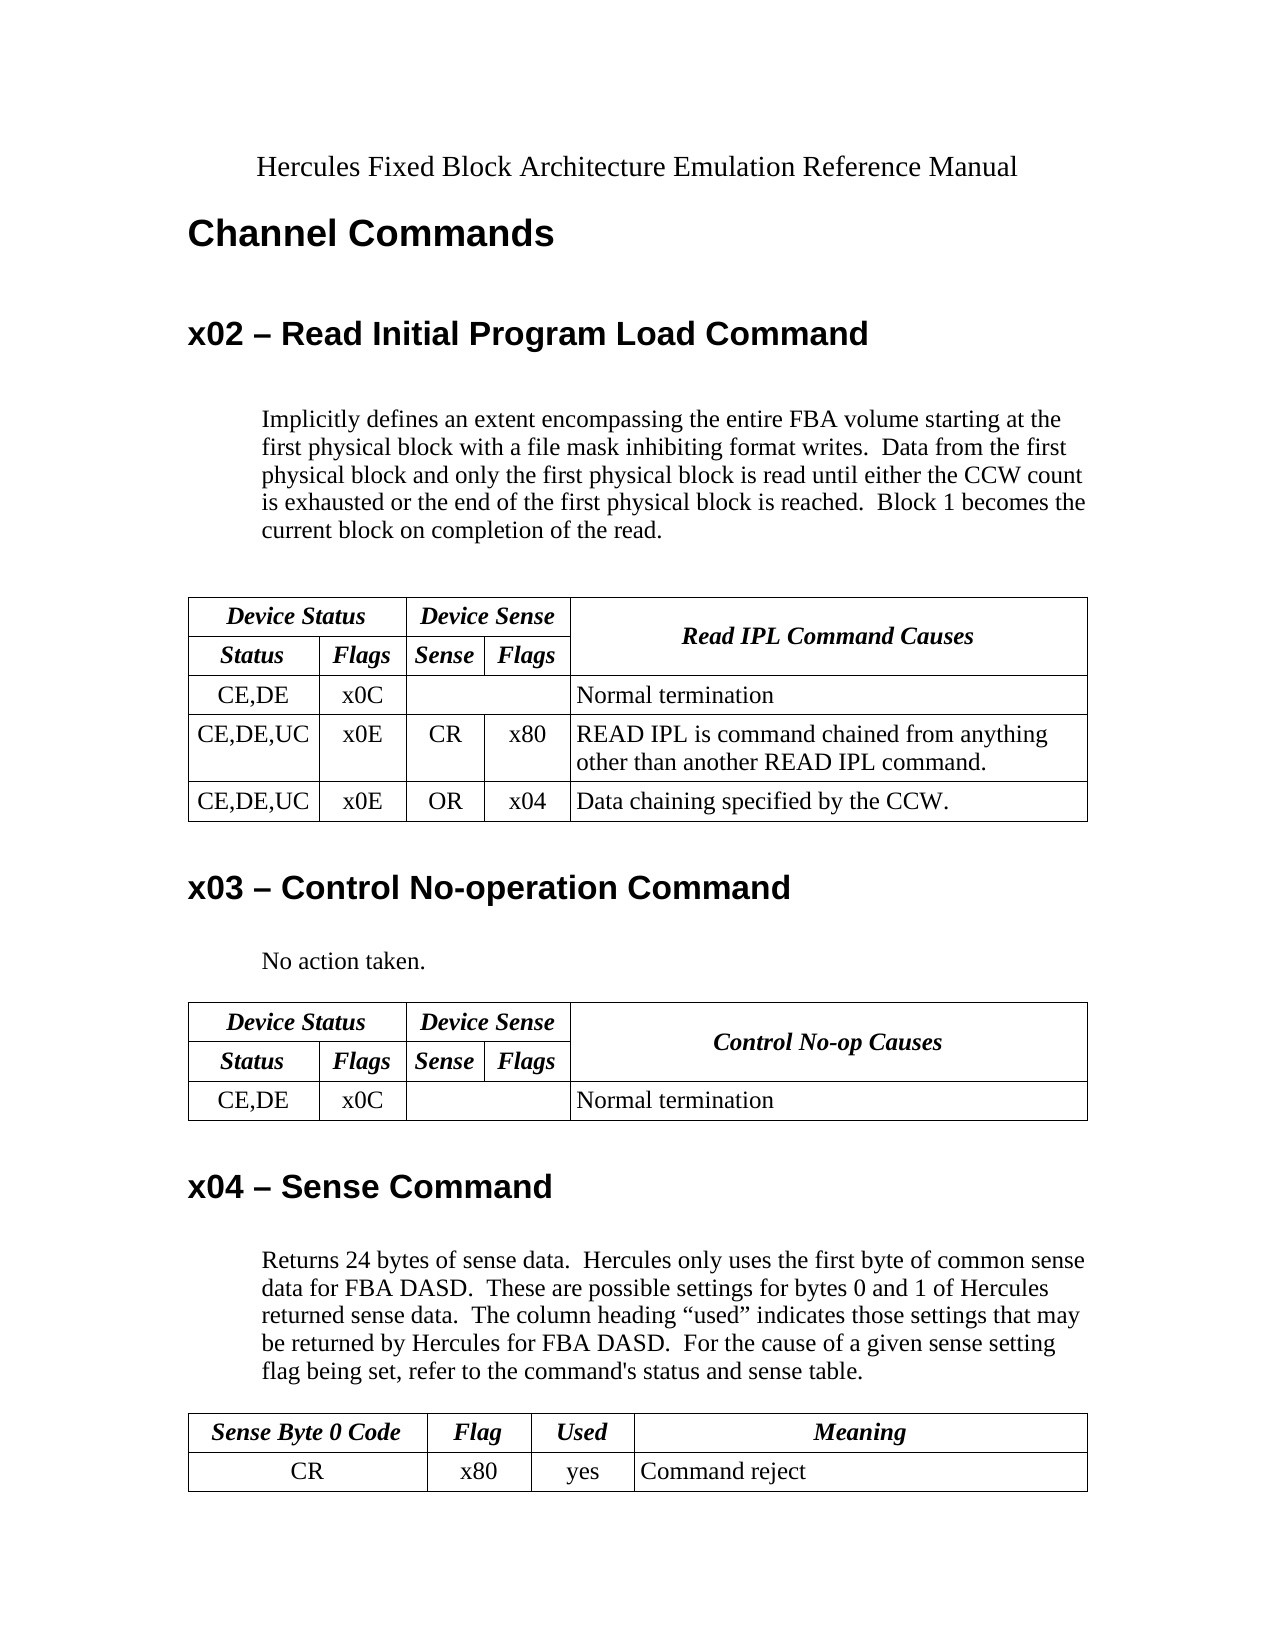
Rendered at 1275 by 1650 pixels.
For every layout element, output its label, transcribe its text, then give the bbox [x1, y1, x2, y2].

table_cell Status [189, 1042, 319, 1081]
table_header Device Sense [407, 598, 570, 636]
table_cell Flags [485, 1042, 570, 1081]
table_cell Command reject [635, 1453, 1087, 1491]
table_cell x80 [485, 715, 570, 781]
table_header Flag [428, 1414, 531, 1452]
table_cell Sense [407, 1042, 484, 1081]
table_header Device Status [189, 598, 406, 636]
table_cell [407, 1082, 570, 1120]
table_header Device Sense [407, 1003, 570, 1041]
text No action taken. [261, 947, 1087, 974]
text Implicitly defines an extent encompassing the entire FBA volume starting at the first physical block with a file mask inhibiting format writes. Data from the first physical block and only the first physical block is read until either the CCW count is exhausted or the end of the first physical block is reached. Block 1 becomes the current block on completion of the read. [261, 405, 1087, 544]
table_cell [407, 676, 570, 714]
table_cell CR [407, 715, 484, 781]
table_cell OR [407, 782, 484, 821]
table_cell Flags [320, 637, 406, 675]
table_cell READ IPL is command chained from anything other than another READ IPL command. [571, 715, 1087, 781]
table_cell x0E [320, 782, 406, 821]
subtitle Channel Commands [187, 212, 1087, 254]
subtitle x04 – Sense Command [187, 1169, 1087, 1206]
table_cell Status [189, 637, 319, 675]
table_header Control No-op Causes [571, 1003, 1087, 1081]
table_cell x04 [485, 782, 570, 821]
table_cell x0E [320, 715, 406, 781]
table_cell Data chaining specified by the CCW. [571, 782, 1087, 821]
table_cell x0C [320, 1082, 406, 1120]
table_cell Normal termination [571, 676, 1087, 714]
table_cell CE,DE,UC [189, 782, 319, 821]
table_header Used [532, 1414, 634, 1452]
table_cell Sense [407, 637, 484, 675]
table_header Sense Byte 0 Code [189, 1414, 427, 1452]
table_header Meaning [635, 1414, 1087, 1452]
table_cell x80 [428, 1453, 531, 1491]
table_cell Flags [320, 1042, 406, 1081]
subtitle x03 – Control No-operation Command [187, 869, 1087, 907]
table_header Device Status [189, 1003, 406, 1041]
subtitle x02 – Read Initial Program Load Command [187, 315, 1087, 353]
table_cell CR [189, 1453, 427, 1491]
table_header Read IPL Command Causes [571, 598, 1087, 675]
table_cell x0C [320, 676, 406, 714]
table_cell Flags [485, 637, 570, 675]
table_cell CE,DE [189, 676, 319, 714]
text Returns 24 bytes of sense data. Hercules only uses the first byte of common sense data for FBA DASD. These are possible settings for bytes 0 and 1 of Hercules returned sense data. The column heading “used” indicates those settings that may be returned by Hercules for FBA DASD. For the cause of a given sense setting flag being set, refer to the command's status and sense table. [261, 1246, 1087, 1385]
table_cell yes [532, 1453, 634, 1491]
table_cell CE,DE,UC [189, 715, 319, 781]
table_cell CE,DE [189, 1082, 319, 1120]
table_cell Normal termination [571, 1082, 1087, 1120]
